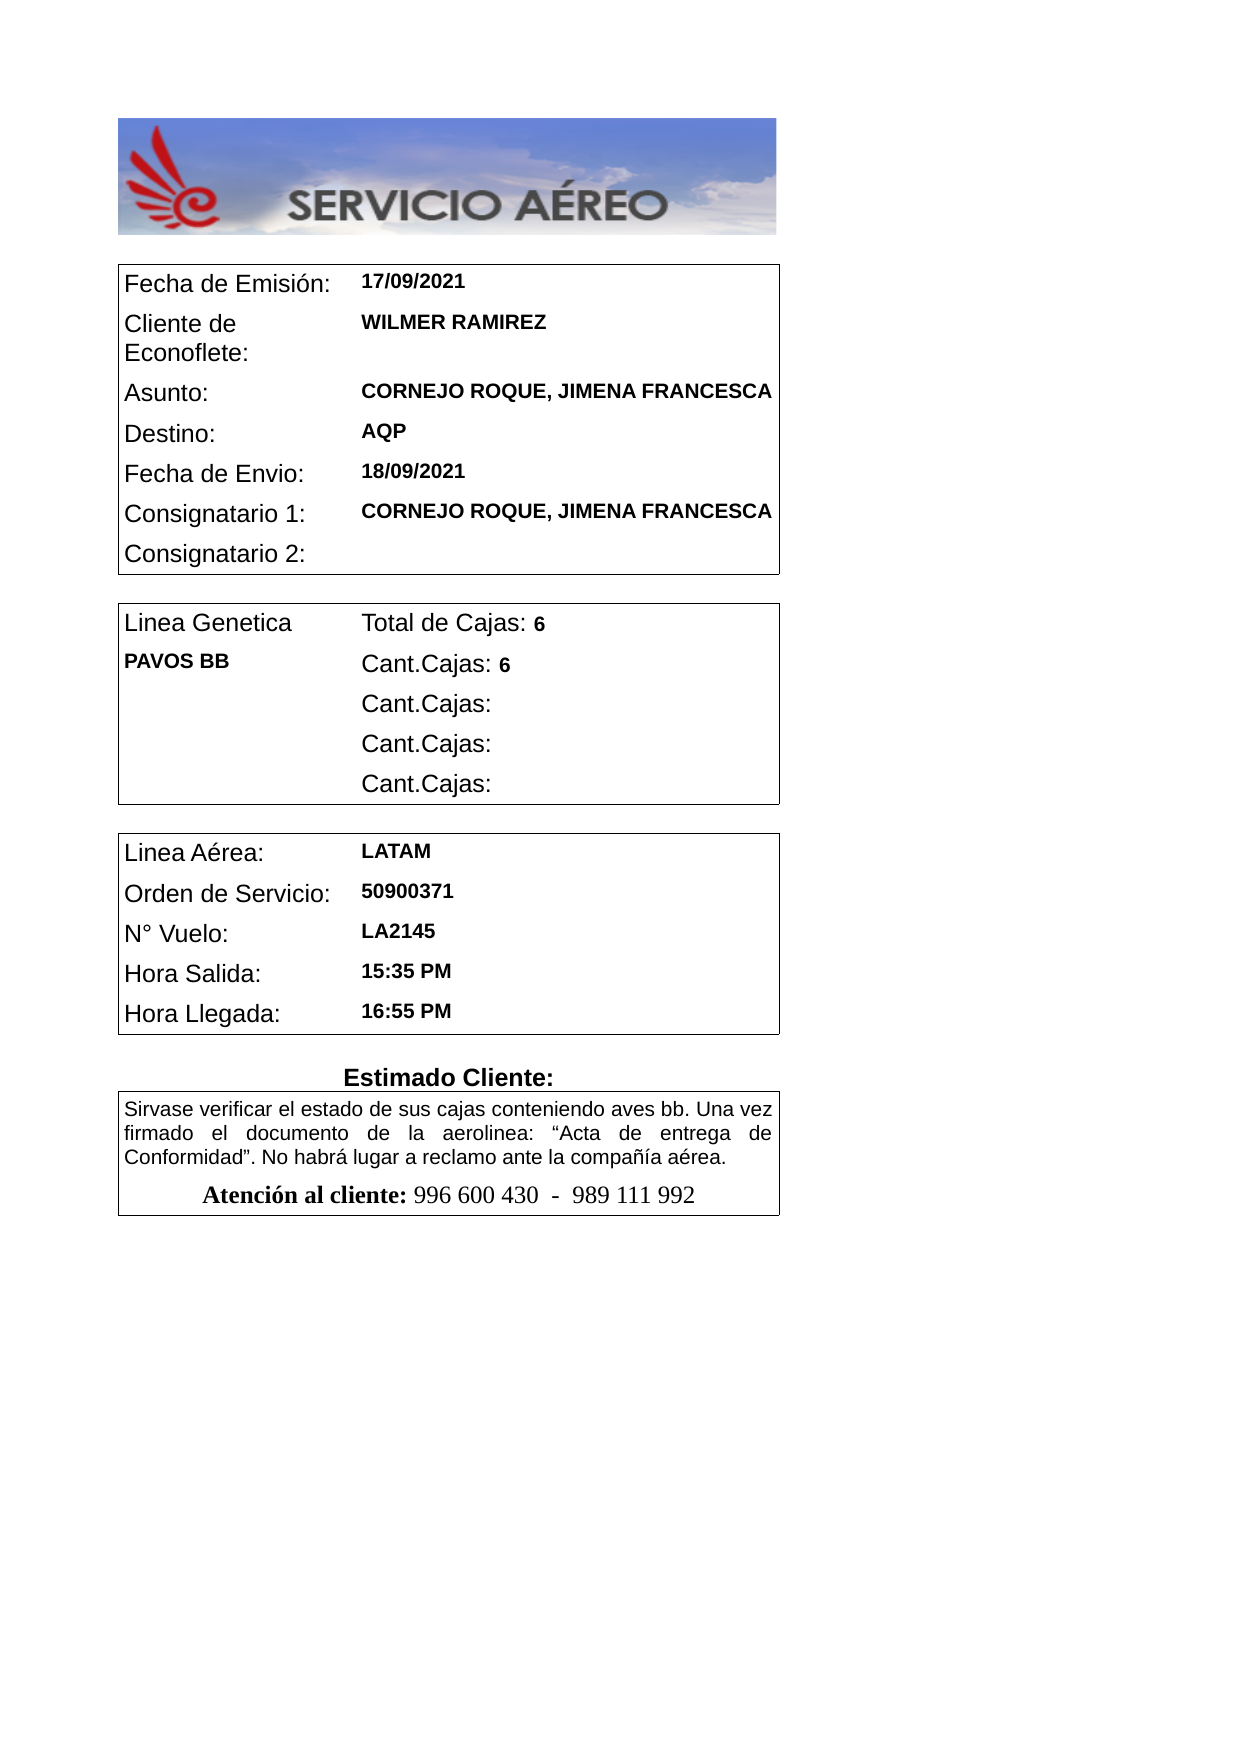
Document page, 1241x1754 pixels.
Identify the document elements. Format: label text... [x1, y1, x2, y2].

table_cell [119, 764, 356, 804]
table_cell 18/09/2021 [356, 453, 779, 493]
table_cell Linea Aérea: [119, 834, 356, 873]
table_cell [118, 575, 356, 603]
table_cell Hora Salida: [119, 953, 356, 993]
table_cell Orden de Servicio: [119, 873, 356, 913]
table_cell PAVOS BB [119, 643, 356, 683]
table_cell LATAM [356, 834, 779, 873]
table_cell Total de Cajas: 6 [356, 604, 779, 643]
table_cell Cant.Cajas: [356, 764, 779, 804]
table_cell [119, 683, 356, 723]
table_cell Asunto: [119, 373, 356, 413]
table_cell [356, 534, 779, 574]
table_cell [356, 575, 779, 603]
table_header 17/09/2021 [356, 265, 779, 304]
table_cell CORNEJO ROQUE, JIMENA FRANCESCA [356, 373, 779, 413]
table_cell Atención al cliente: 996 600 430 - 989 111 992 [119, 1175, 779, 1215]
table_cell Hora Llegada: [119, 994, 356, 1034]
table_cell N° Vuelo: [119, 913, 356, 953]
table_cell Cant.Cajas: [356, 683, 779, 723]
table_cell Sirvase verificar el estado de sus cajas conteniendo aves bb. Una vez firmado el documento de la aerolinea: “Acta de entrega de Conformidad”. No habrá lugar a reclamo ante la compañía aérea. [119, 1092, 779, 1175]
table_cell AQP [356, 413, 779, 453]
table_cell Estimado Cliente: [118, 1035, 779, 1091]
table_cell Cant.Cajas: [356, 723, 779, 763]
table_cell Consignatario 2: [119, 534, 356, 574]
table_cell Cliente de Econoflete: [119, 304, 356, 373]
table_cell Destino: [119, 413, 356, 453]
picture [118, 118, 777, 235]
table_cell [356, 805, 779, 833]
table_cell CORNEJO ROQUE, JIMENA FRANCESCA [356, 493, 779, 533]
table_cell LA2145 [356, 913, 779, 953]
table_cell WILMER RAMIREZ [356, 304, 779, 373]
table_cell Linea Genetica [119, 604, 356, 643]
table_cell [119, 723, 356, 763]
table_cell 16:55 PM [356, 994, 779, 1034]
table_cell Cant.Cajas: 6 [356, 643, 779, 683]
table_cell 15:35 PM [356, 953, 779, 993]
table_cell 50900371 [356, 873, 779, 913]
table_cell [118, 805, 356, 833]
table_header Fecha de Emisión: [119, 265, 356, 304]
table_cell Fecha de Envio: [119, 453, 356, 493]
table_cell Consignatario 1: [119, 493, 356, 533]
